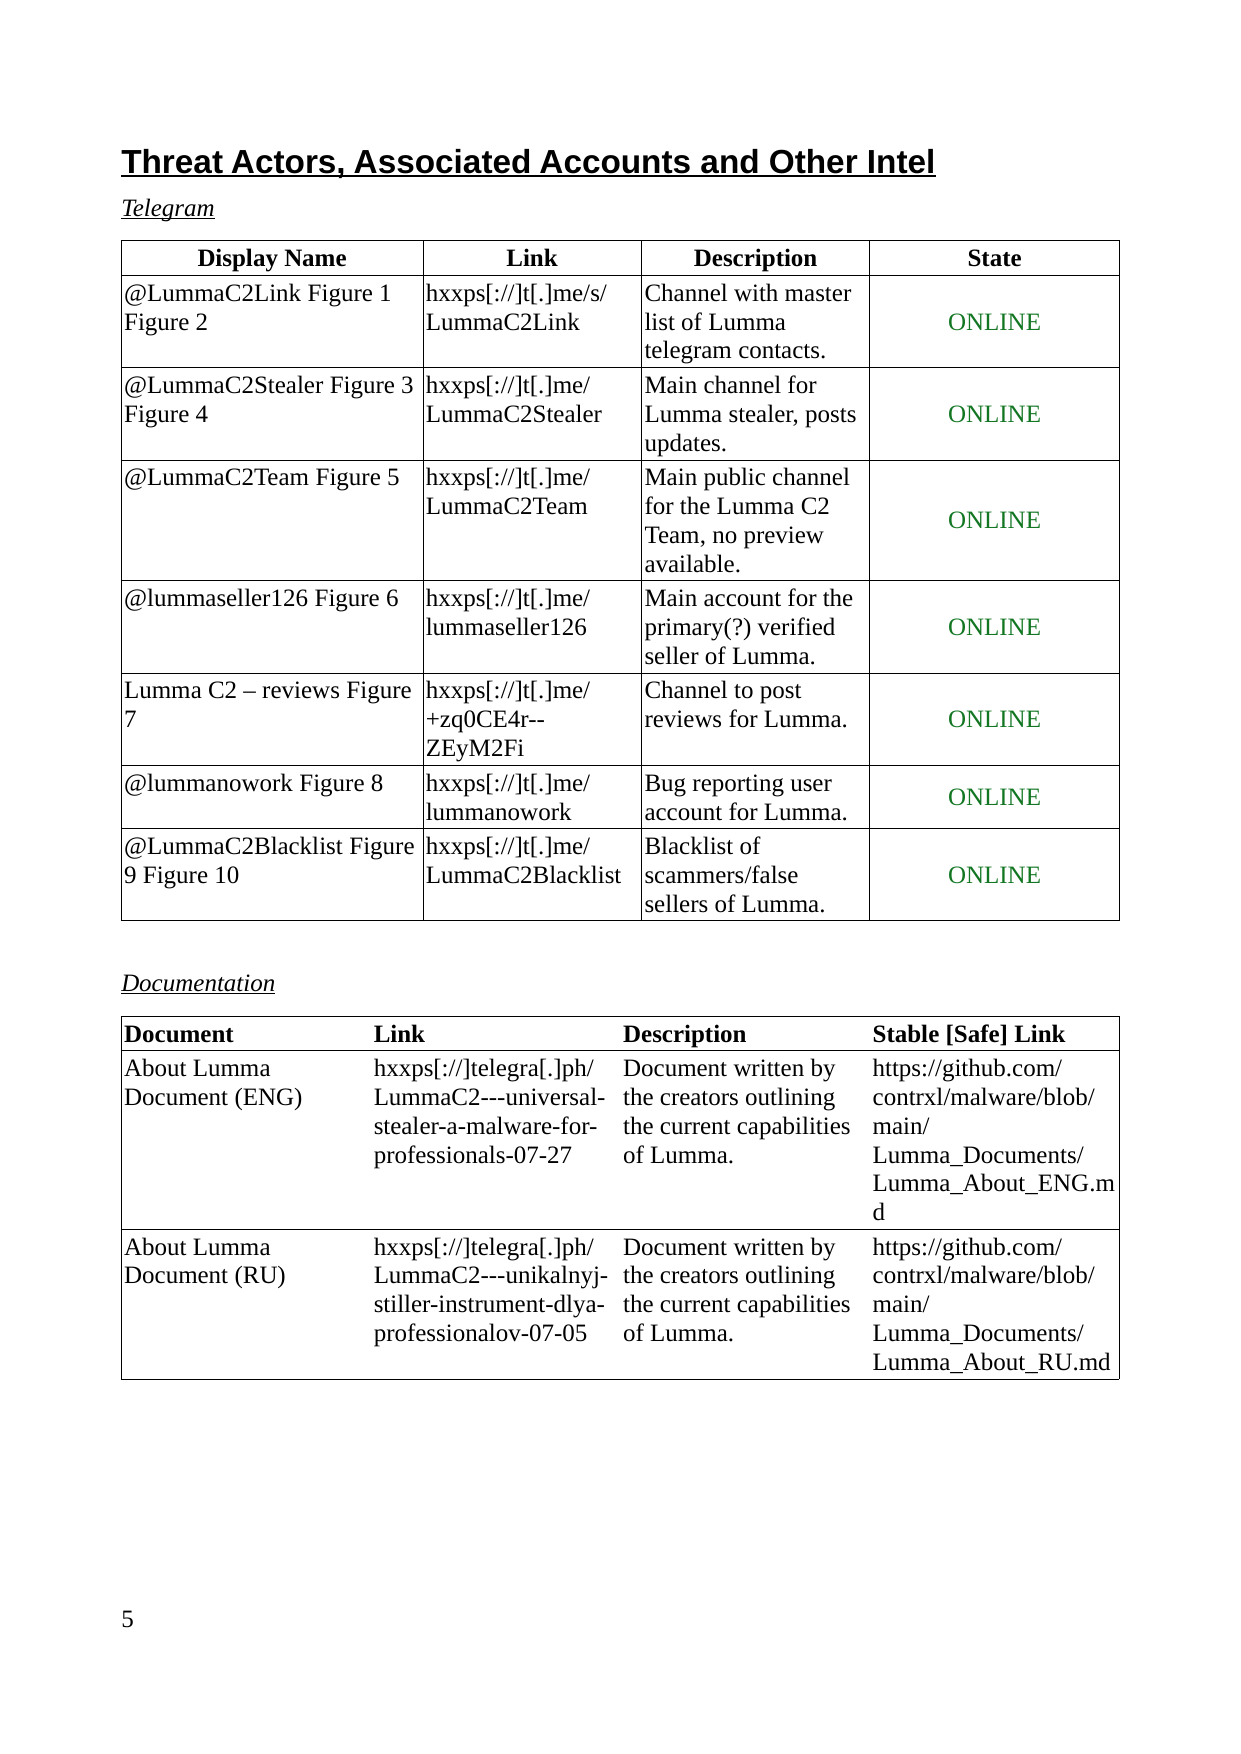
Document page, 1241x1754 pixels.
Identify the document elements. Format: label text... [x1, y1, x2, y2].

table_cell Main public channel for the Lumma C2 Team, no preview available. [642, 461, 869, 580]
table_cell About Lumma Document (RU) [122, 1230, 371, 1378]
table_cell Blacklist of scammers/false sellers of Lumma. [642, 829, 869, 920]
table_cell ONLINE [870, 829, 1119, 920]
subtitle Threat Actors, Associated Accounts and Other Intel [121, 142, 1119, 180]
table_cell hxxps[://]t[.]me/s/LummaC2Link [424, 276, 641, 367]
table_cell @LummaC2Blacklist Figure 9 Figure 10 [122, 829, 423, 920]
table_cell hxxps[://]t[.]me/LummaC2Stealer [424, 368, 641, 459]
table_cell https://github.com/contrxl/malware/blob/main/Lumma_Documents/Lumma_About_ENG.md [870, 1051, 1119, 1229]
table_cell ONLINE [870, 368, 1119, 459]
text Telegram [121, 193, 1119, 222]
table_header Display Name [122, 241, 423, 275]
table_cell @lummanowork Figure 8 [122, 766, 423, 828]
table_header State [870, 241, 1119, 275]
table_cell https://github.com/contrxl/malware/blob/main/Lumma_Documents/Lumma_About_RU.md [870, 1230, 1119, 1378]
table_cell Document written by the creators outlining the current capabilities of Lumma. [620, 1051, 869, 1229]
table_header Link [424, 241, 641, 275]
table_cell ONLINE [870, 766, 1119, 828]
table_header Description [642, 241, 869, 275]
table_cell Channel with master list of Lumma telegram contacts. [642, 276, 869, 367]
table_cell hxxps[://]telegra[.]ph/LummaC2---unikalnyj-stiller-instrument-dlya-professionalov-07-05 [371, 1230, 620, 1378]
table_cell About Lumma Document (ENG) [122, 1051, 371, 1229]
table_cell hxxps[://]t[.]me/LummaC2Blacklist [424, 829, 641, 920]
table_cell @lummaseller126 Figure 6 [122, 581, 423, 673]
table_cell ONLINE [870, 674, 1119, 765]
table_header Stable [Safe] Link [870, 1017, 1119, 1050]
table_cell hxxps[://]t[.]me/lummaseller126 [424, 581, 641, 673]
table_cell @LummaC2Stealer Figure 3 Figure 4 [122, 368, 423, 459]
text Documentation [121, 968, 1119, 997]
table_cell hxxps[://]telegra[.]ph/LummaC2---universal-stealer-a-malware-for-professionals-07-27 [371, 1051, 620, 1229]
table_cell Channel to post reviews for Lumma. [642, 674, 869, 765]
table_cell Lumma C2 – reviews Figure 7 [122, 674, 423, 765]
table_header Description [620, 1017, 869, 1050]
table_header Document [122, 1017, 371, 1050]
table_cell @LummaC2Link Figure 1 Figure 2 [122, 276, 423, 367]
table_cell ONLINE [870, 276, 1119, 367]
table_cell @LummaC2Team Figure 5 [122, 461, 423, 580]
table_cell Main channel for Lumma stealer, posts updates. [642, 368, 869, 459]
table_cell Main account for the primary(?) verified seller of Lumma. [642, 581, 869, 673]
table_cell ONLINE [870, 461, 1119, 580]
table_cell Bug reporting user account for Lumma. [642, 766, 869, 828]
table_header Link [371, 1017, 620, 1050]
table_cell hxxps[://]t[.]me/+zq0CE4r--ZEyM2Fi [424, 674, 641, 765]
table_cell ONLINE [870, 581, 1119, 673]
table_cell hxxps[://]t[.]me/lummanowork [424, 766, 641, 828]
table_cell Document written by the creators outlining the current capabilities of Lumma. [620, 1230, 869, 1378]
table_cell hxxps[://]t[.]me/LummaC2Team [424, 461, 641, 580]
